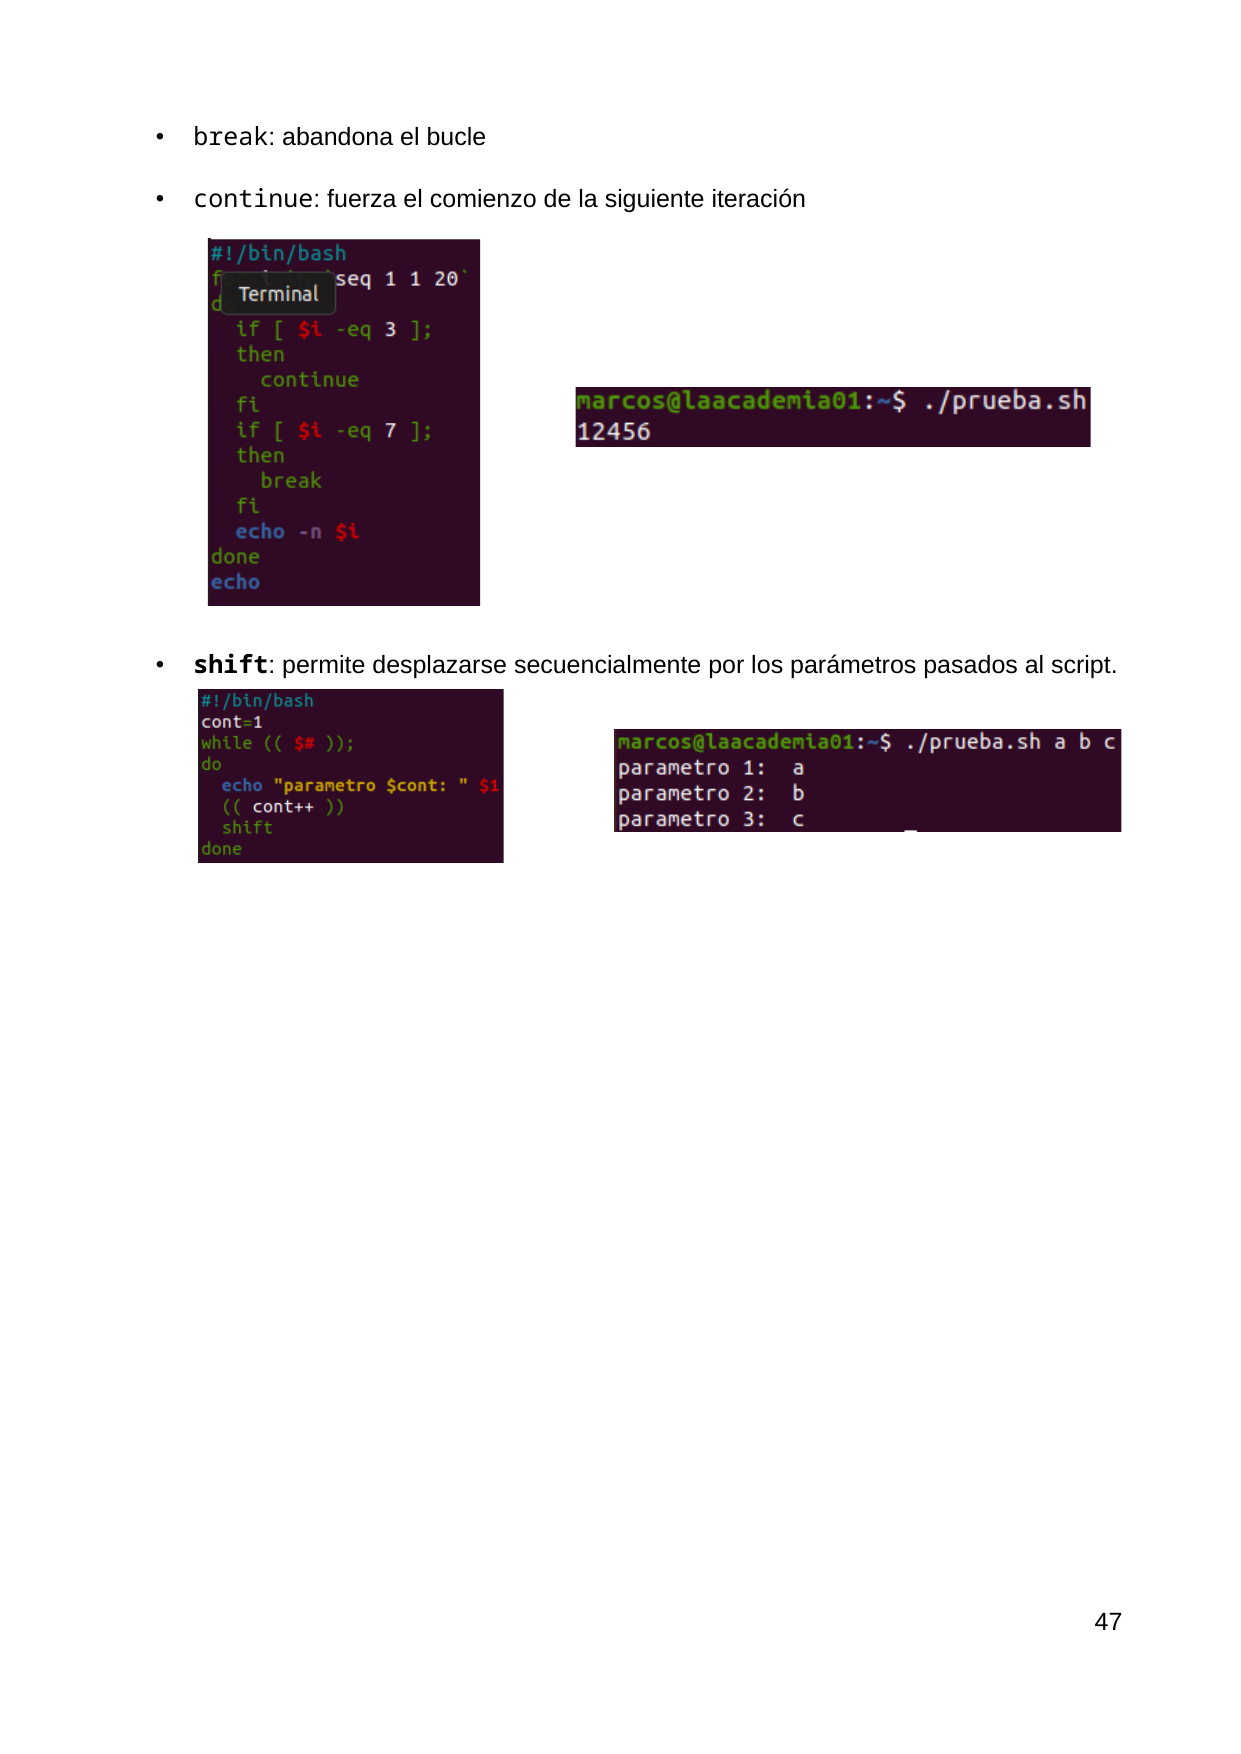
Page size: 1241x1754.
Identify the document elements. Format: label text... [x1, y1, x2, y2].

picture [575, 387, 1091, 447]
list shift: permite desplazarse secuencialmente por los parámetros pasados al script. [156, 646, 1122, 680]
picture [207, 238, 481, 606]
list continue: fuerza el comienzo de la siguiente iteración [156, 181, 1122, 215]
list break: abandona el bucle [156, 118, 1122, 152]
picture [198, 689, 504, 863]
picture [614, 729, 1122, 832]
